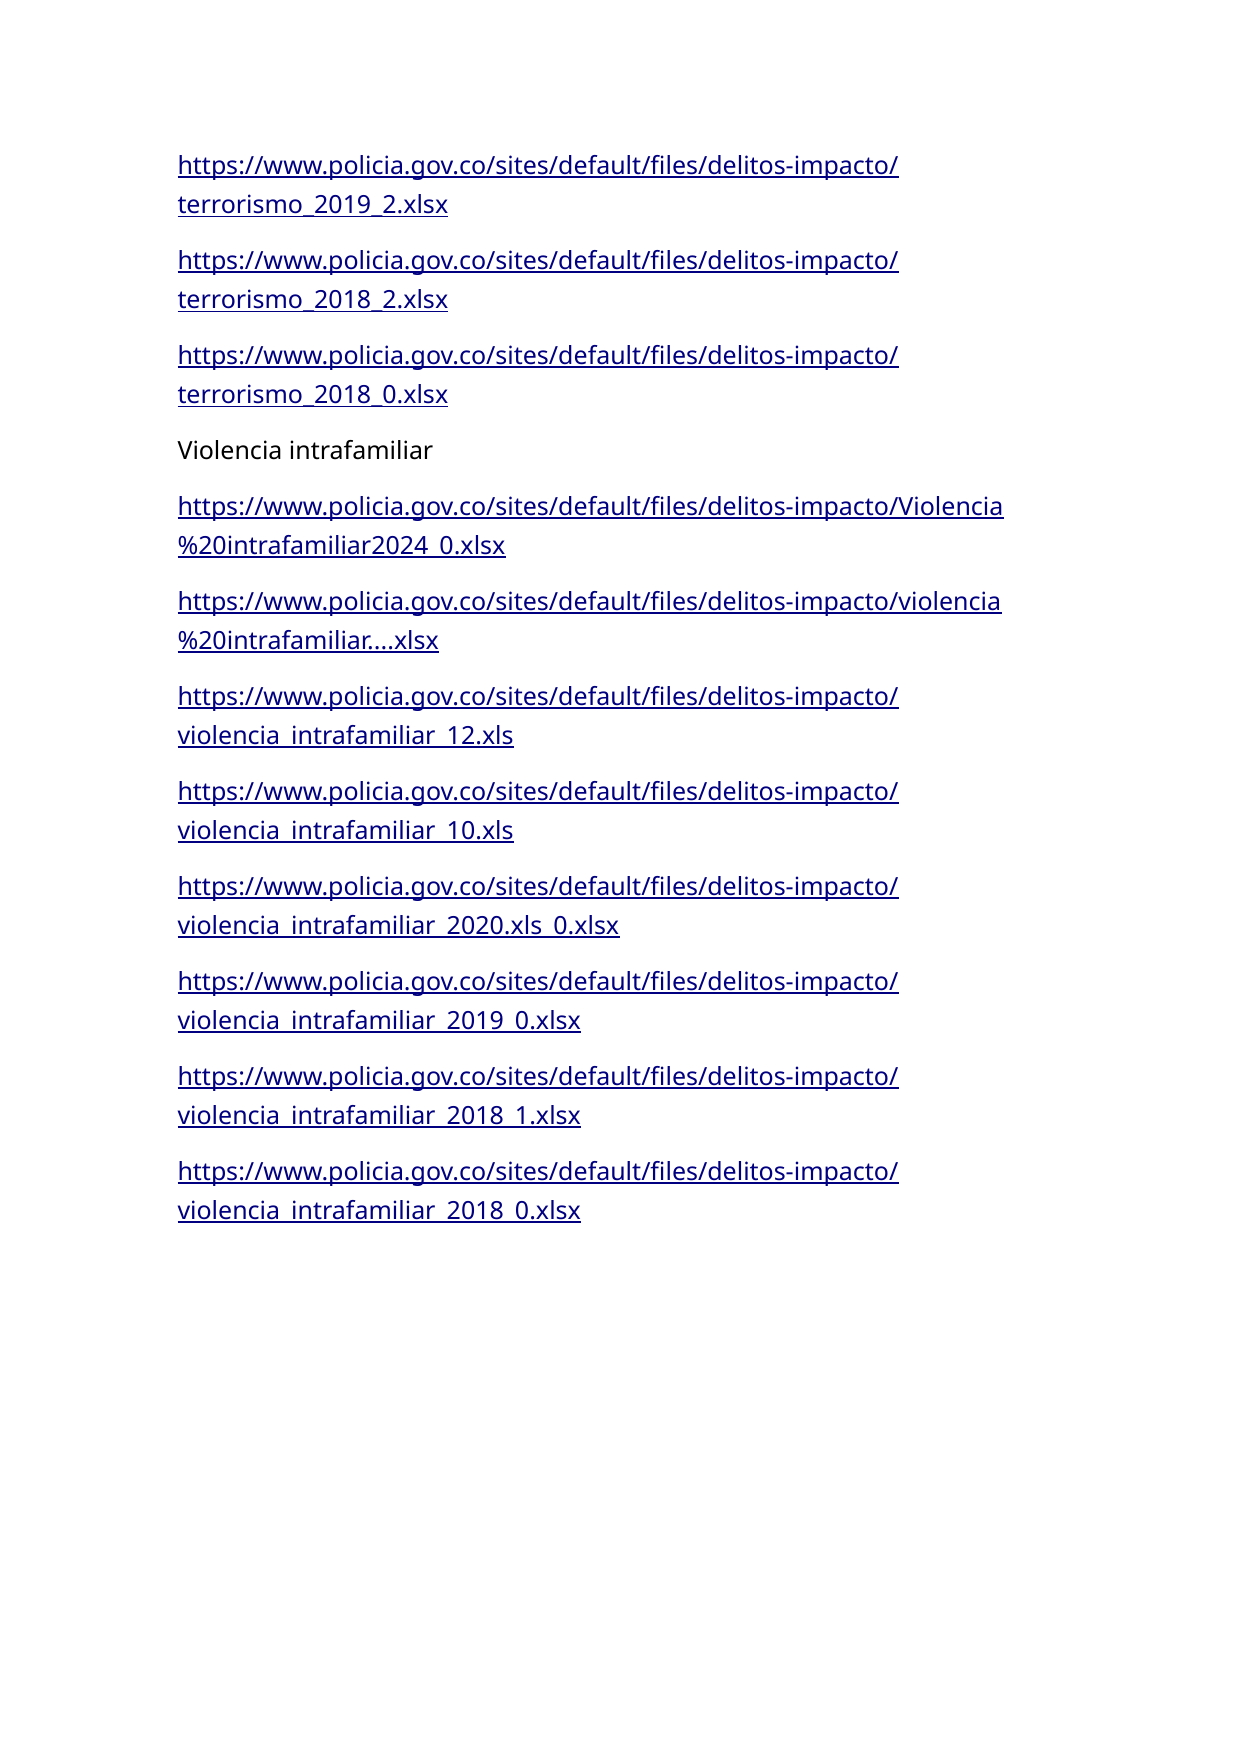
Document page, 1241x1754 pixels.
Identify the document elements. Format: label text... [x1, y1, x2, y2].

text Violencia intrafamiliar [177, 433, 1063, 467]
text https://www.policia.gov.co/sites/default/files/delitos-impacto/terrorismo_2019_2.xlsx [177, 148, 1063, 221]
text https://www.policia.gov.co/sites/default/files/delitos-impacto/violencia_intrafamiliar_10.xls [177, 773, 1063, 847]
text https://www.policia.gov.co/sites/default/files/delitos-impacto/violencia_intrafamiliar_2019_0.xlsx [177, 963, 1063, 1037]
text https://www.policia.gov.co/sites/default/files/delitos-impacto/terrorismo_2018_2.xlsx [177, 243, 1063, 316]
text https://www.policia.gov.co/sites/default/files/delitos-impacto/violencia_intrafamiliar_2020.xls_0.xlsx [177, 868, 1063, 942]
text https://www.policia.gov.co/sites/default/files/delitos-impacto/violencia_intrafamiliar_12.xls [177, 678, 1063, 752]
text https://www.policia.gov.co/sites/default/files/delitos-impacto/violencia_intrafamiliar_2018_0.xlsx [177, 1153, 1063, 1227]
text https://www.policia.gov.co/sites/default/files/delitos-impacto/terrorismo_2018_0.xlsx [177, 338, 1063, 411]
text https://www.policia.gov.co/sites/default/files/delitos-impacto/Violencia%20intrafamiliar2024_0.xlsx [177, 488, 1063, 562]
text https://www.policia.gov.co/sites/default/files/delitos-impacto/violencia%20intrafamiliar....xlsx [177, 583, 1063, 657]
text https://www.policia.gov.co/sites/default/files/delitos-impacto/violencia_intrafamiliar_2018_1.xlsx [177, 1058, 1063, 1132]
